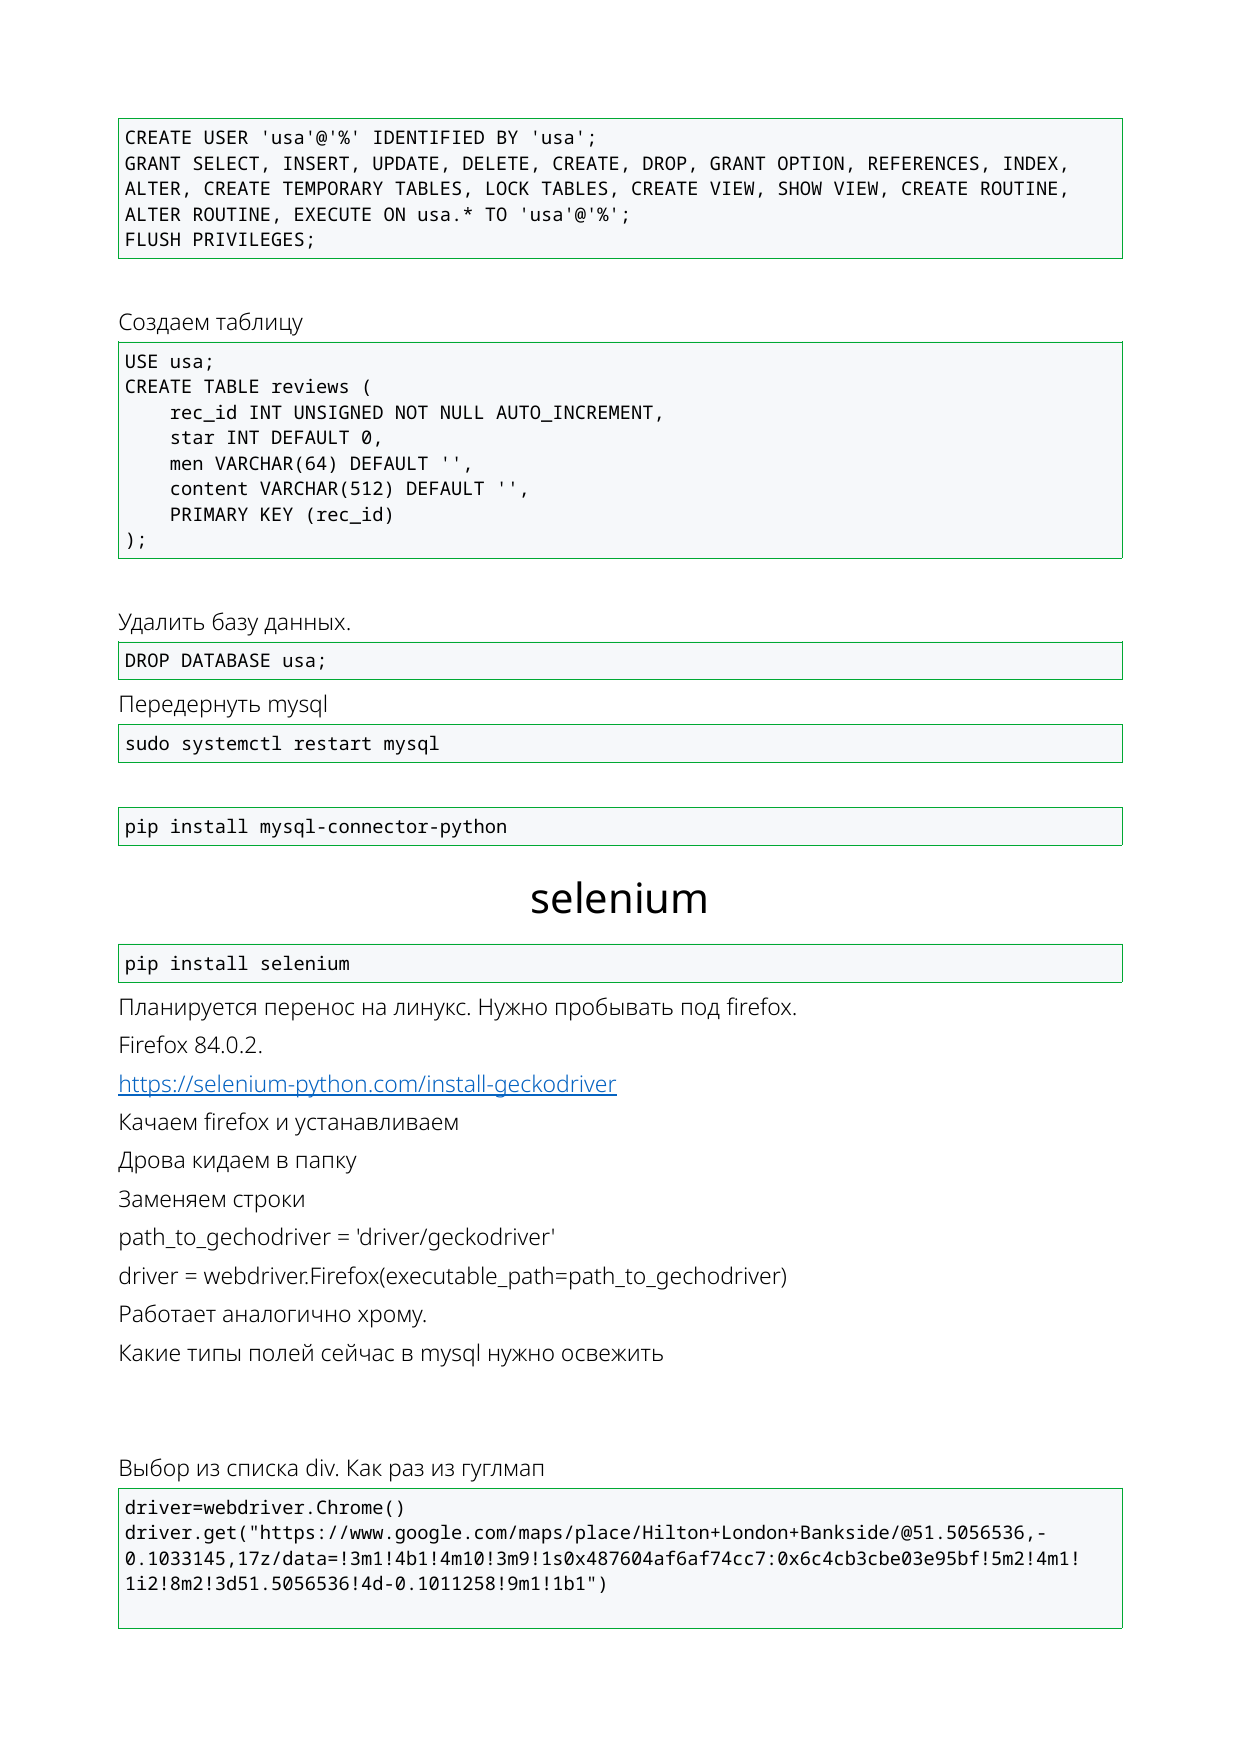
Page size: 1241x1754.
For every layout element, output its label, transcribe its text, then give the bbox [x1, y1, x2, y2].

text Какие типы полей сейчас в mysql нужно освежить [118, 1340, 1122, 1366]
text content VARCHAR(512) DEFAULT '', [119, 469, 1122, 494]
text Выбор из списка div. Как раз из гуглмап [118, 1455, 1122, 1482]
text Передернуть mysql [118, 692, 1122, 718]
text Заменяем строки [118, 1186, 1122, 1213]
text driver=webdriver.Chrome() [119, 1489, 1122, 1513]
text Создаем таблицу [118, 309, 1122, 336]
text DROP DATABASE usa; [119, 643, 1122, 679]
text rec_id INT UNSIGNED NOT NULL AUTO_INCREMENT, [119, 392, 1122, 418]
text GRANT SELECT, INSERT, UPDATE, DELETE, CREATE, DROP, GRANT OPTION, REFERENCES, INDEX, ALTER, CREATE TEMPORARY TABLES, LOCK TABLES, CREATE VIEW, SHOW VIEW, CREATE ROUTINE, ALTER ROUTINE, EXECUTE ON usa.* TO 'usa'@'%'; [119, 144, 1122, 220]
text CREATE USER 'usa'@'%' IDENTIFIED BY 'usa'; [119, 119, 1122, 144]
text driver.get("https://www.google.com/maps/place/Hilton+London+Bankside/@51.5056536,-0.1033145,17z/data=!3m1!4b1!4m10!3m9!1s0x487604af6af74cc7:0x6c4cb3cbe03e95bf!5m2!4m1!1i2!8m2!3d51.5056536!4d-0.1011258!9m1!1b1") [119, 1513, 1122, 1590]
text path_to_gechodriver = 'driver/geckodriver' [118, 1224, 1122, 1251]
text Работает аналогично хрому. [118, 1301, 1122, 1328]
text pip install selenium [119, 945, 1122, 982]
text Планируется перенос на линукс. Нужно пробывать под firefox. [118, 994, 1122, 1020]
text CREATE TABLE reviews ( [119, 367, 1122, 392]
text Дрова кидаем в папку [118, 1148, 1122, 1174]
text USE usa; [119, 343, 1122, 367]
text driver = webdriver.Firefox(executable_path=path_to_gechodriver) [118, 1263, 1122, 1289]
text FLUSH PRIVILEGES; [119, 220, 1122, 258]
text pip install mysql-connector-python [119, 808, 1122, 845]
text sudo systemctl restart mysql [119, 725, 1122, 762]
text https://selenium-python.com/install-geckodriver [118, 1071, 1122, 1097]
text Качаем firefox и устанавливаем [118, 1109, 1122, 1136]
text ); [119, 520, 1122, 558]
text men VARCHAR(64) DEFAULT '', [119, 443, 1122, 469]
text selenium [118, 869, 1122, 926]
text Firefox 84.0.2. [118, 1032, 1122, 1059]
text Удалить базу данных. [118, 609, 1122, 635]
text star INT DEFAULT 0, [119, 418, 1122, 443]
text PRIMARY KEY (rec_id) [119, 494, 1122, 520]
